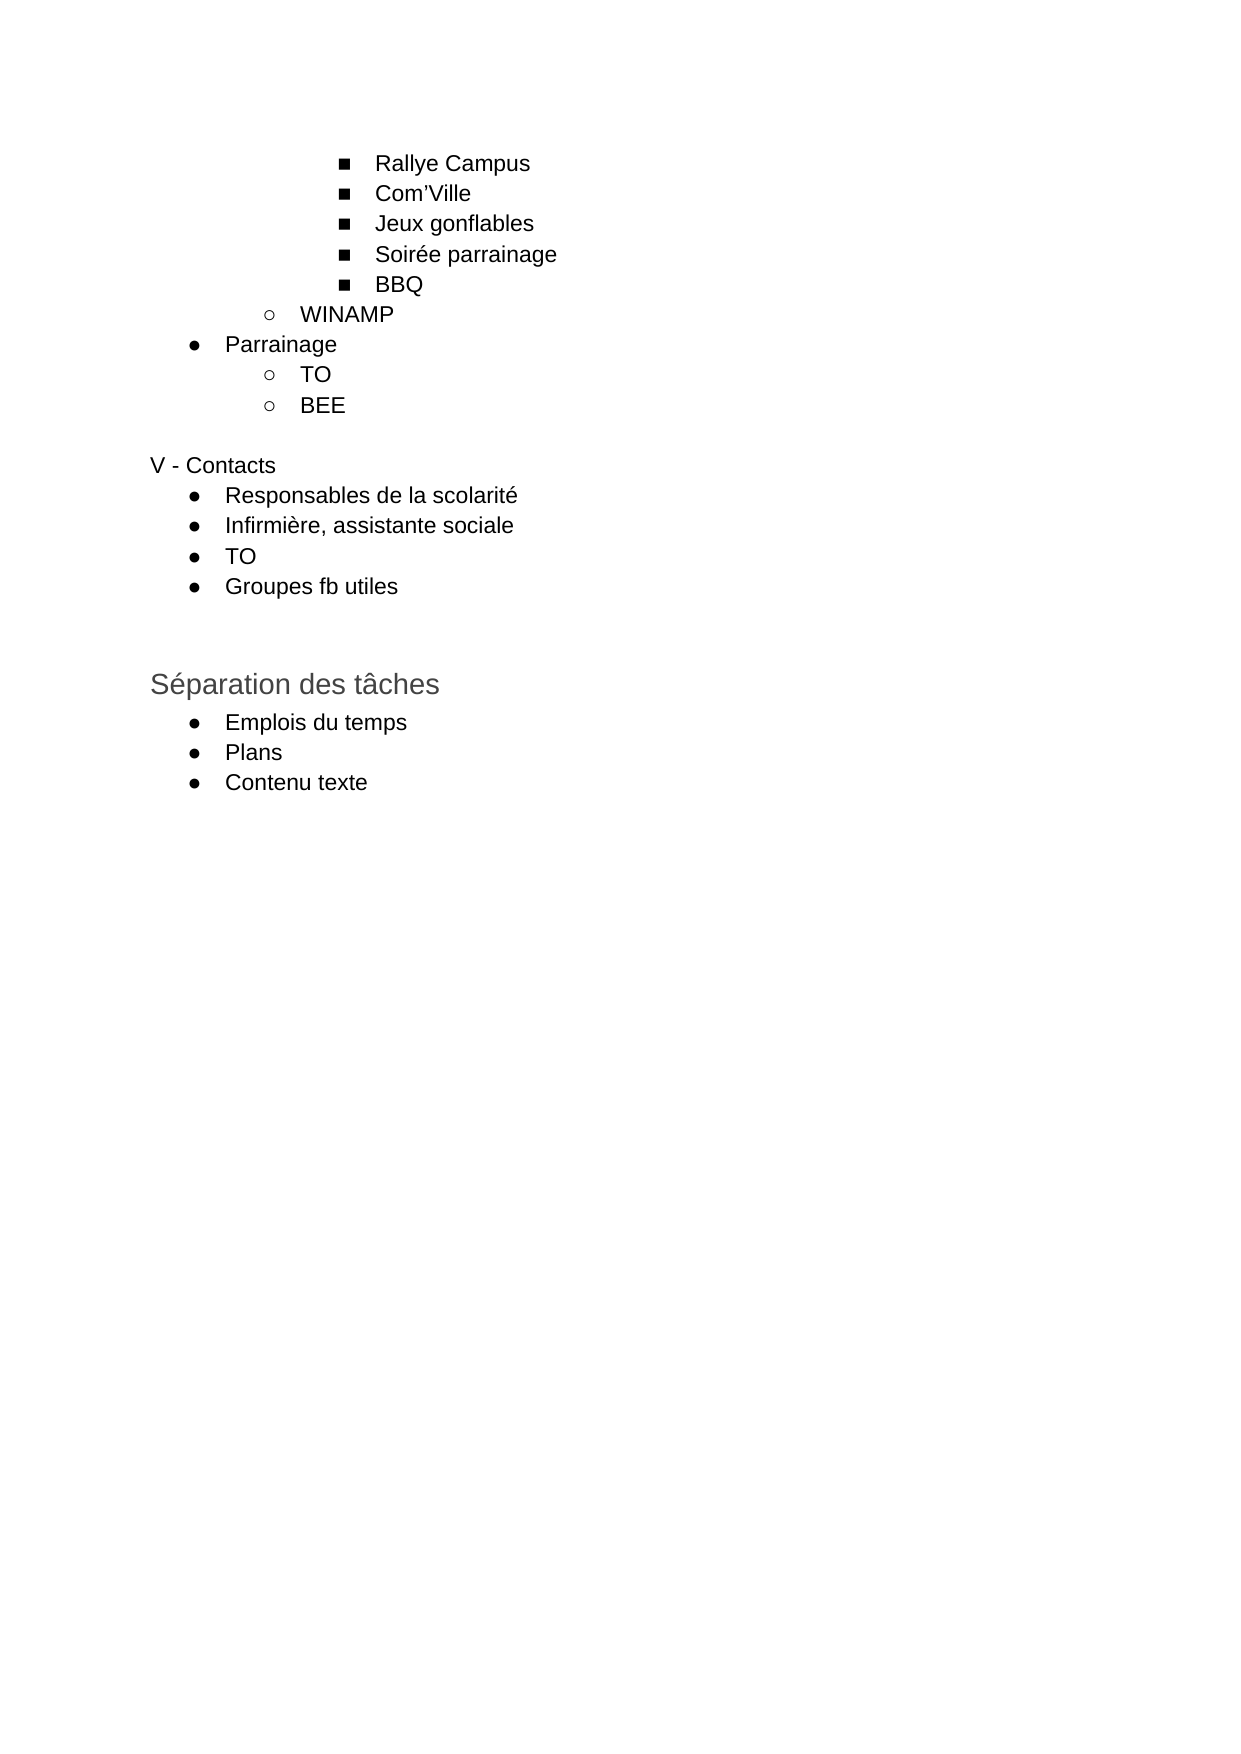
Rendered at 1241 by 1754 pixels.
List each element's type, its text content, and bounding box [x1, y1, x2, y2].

list BEE [262, 392, 1090, 418]
list Infirmière, assistante sociale [187, 512, 1090, 539]
list Jeux gonflables [337, 210, 1090, 237]
list Emplois du temps [187, 708, 1090, 735]
subtitle Séparation des tâches [150, 667, 1090, 700]
list Responsables de la scolarité [187, 482, 1090, 509]
list Soirée parrainage [337, 241, 1090, 267]
list TO [262, 361, 1090, 388]
list Groupes fb utiles [187, 573, 1090, 599]
list Contenu texte [187, 769, 1090, 795]
list WINAMP [262, 301, 1090, 327]
list Rallye Campus [337, 150, 1090, 176]
text V - Contacts [150, 452, 1090, 478]
list BBQ [337, 271, 1090, 297]
list Parrainage [187, 331, 1090, 358]
list TO [187, 543, 1090, 569]
list Com’Ville [337, 180, 1090, 207]
list Plans [187, 739, 1090, 765]
